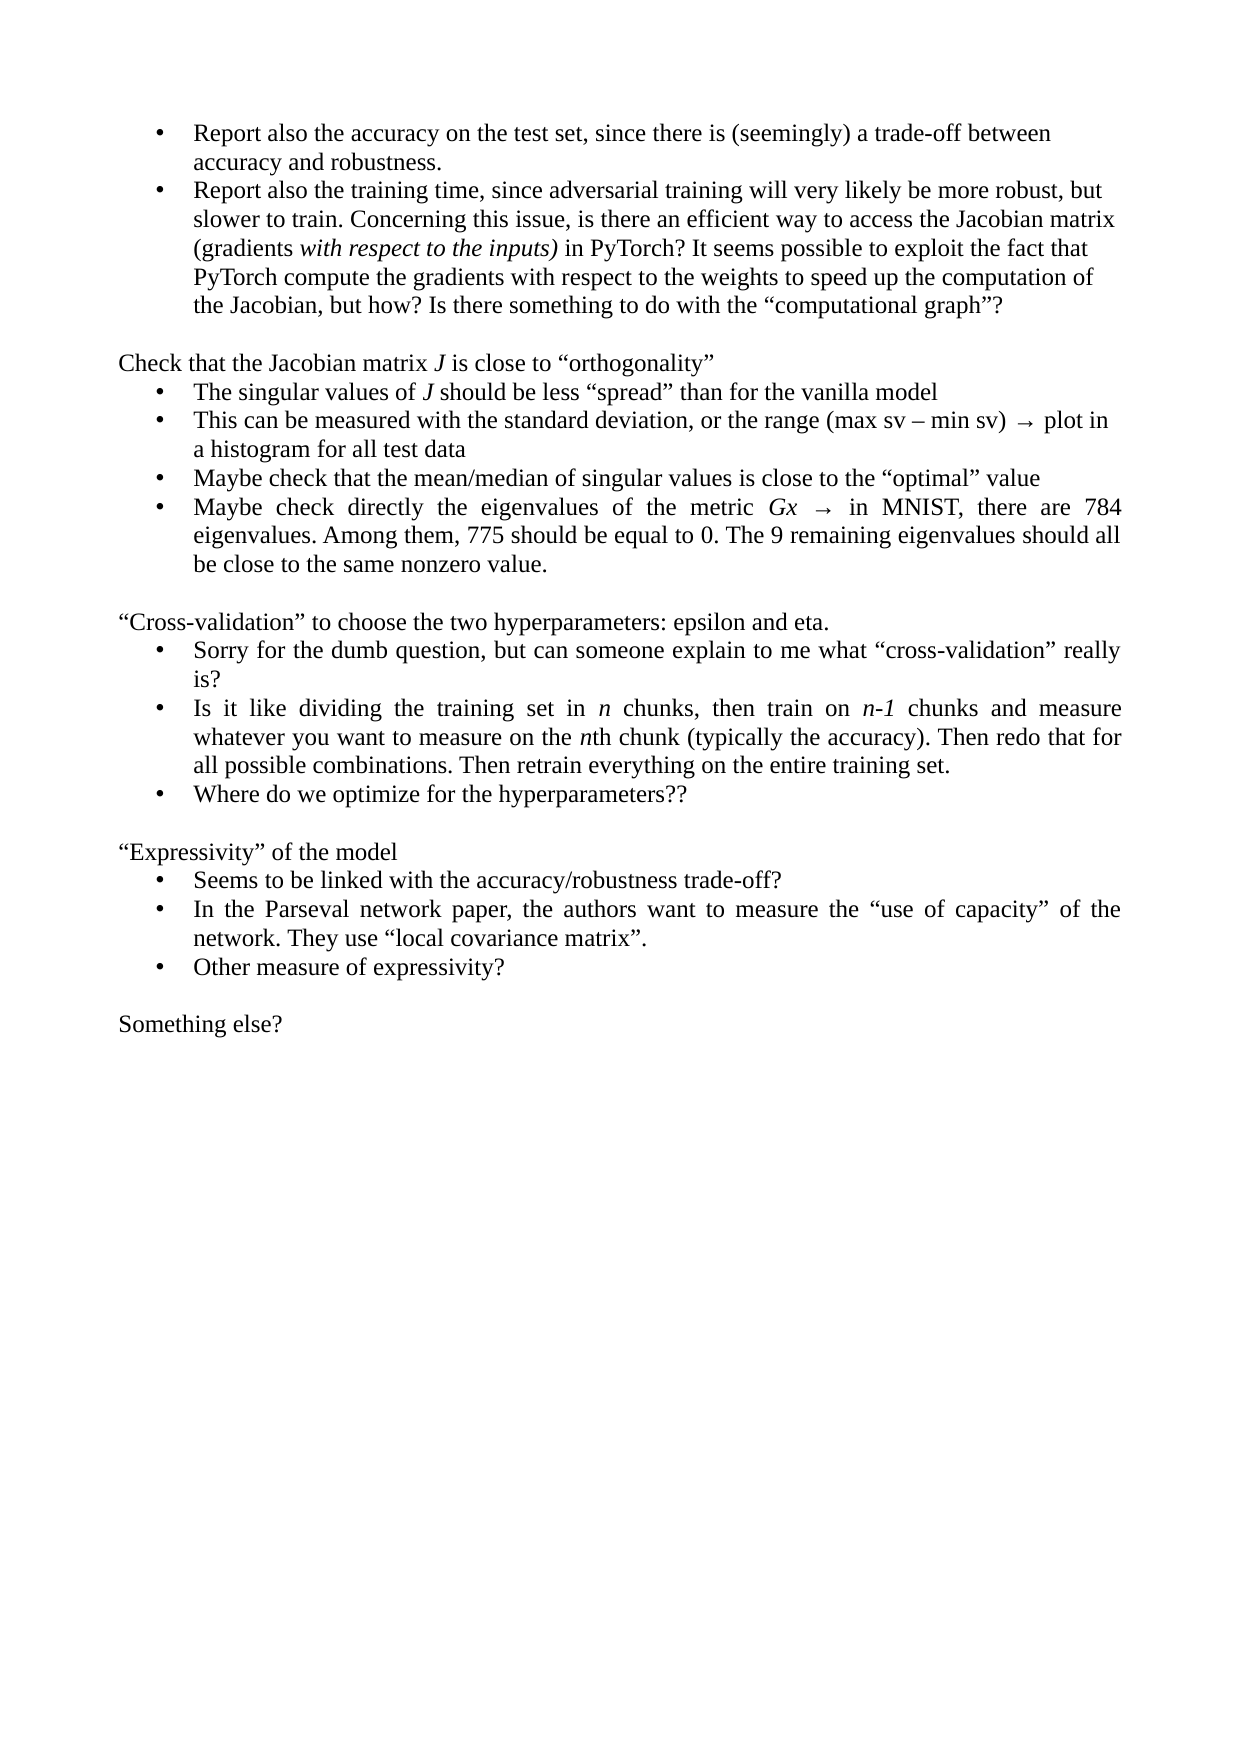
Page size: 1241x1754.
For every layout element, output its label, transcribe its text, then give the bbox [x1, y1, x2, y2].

text Check that the Jacobian matrix J is close to “orthogonality” [118, 348, 1122, 377]
list Maybe check directly the eigenvalues of the metric Gx → in MNIST, there are 784 eigenvalues. Among them, 775 should be equal to 0. The 9 remaining eigenvalues should all be close to the same nonzero value. [156, 492, 1122, 578]
list Sorry for the dumb question, but can someone explain to me what “cross-validation” really is? [156, 636, 1122, 693]
list Report also the accuracy on the test set, since there is (seemingly) a trade-off between accuracy and robustness. [156, 118, 1122, 176]
list Is it like dividing the training set in n chunks, then train on n-1 chunks and measure whatever you want to measure on the nth chunk (typically the accuracy). Then redo that for all possible combinations. Then retrain everything on the entire training set. [156, 693, 1122, 779]
list Maybe check that the mean/median of singular values is close to the “optimal” value [156, 463, 1122, 492]
list In the Parseval network paper, the authors want to measure the “use of capacity” of the network. They use “local covariance matrix”. [156, 894, 1122, 952]
text “Cross-validation” to choose the two hyperparameters: epsilon and eta. [118, 607, 1122, 636]
list Other measure of expressivity? [156, 952, 1122, 981]
list The singular values of J should be less “spread” than for the vanilla model [156, 377, 1122, 406]
list Report also the training time, since adversarial training will very likely be more robust, but slower to train. Concerning this issue, is there an efficient way to access the Jacobian matrix (gradients with respect to the inputs) in PyTorch? It seems possible to exploit the fact that PyTorch compute the gradients with respect to the weights to speed up the computation of the Jacobian, but how? Is there something to do with the “computational graph”? [156, 176, 1122, 319]
list Seems to be linked with the accuracy/robustness trade-off? [156, 866, 1122, 894]
text “Expressivity” of the model [118, 837, 1122, 866]
list Where do we optimize for the hyperparameters?? [156, 779, 1122, 808]
list This can be measured with the standard deviation, or the range (max sv – min sv) → plot in a histogram for all test data [156, 406, 1122, 463]
text Something else? [118, 1009, 1122, 1038]
